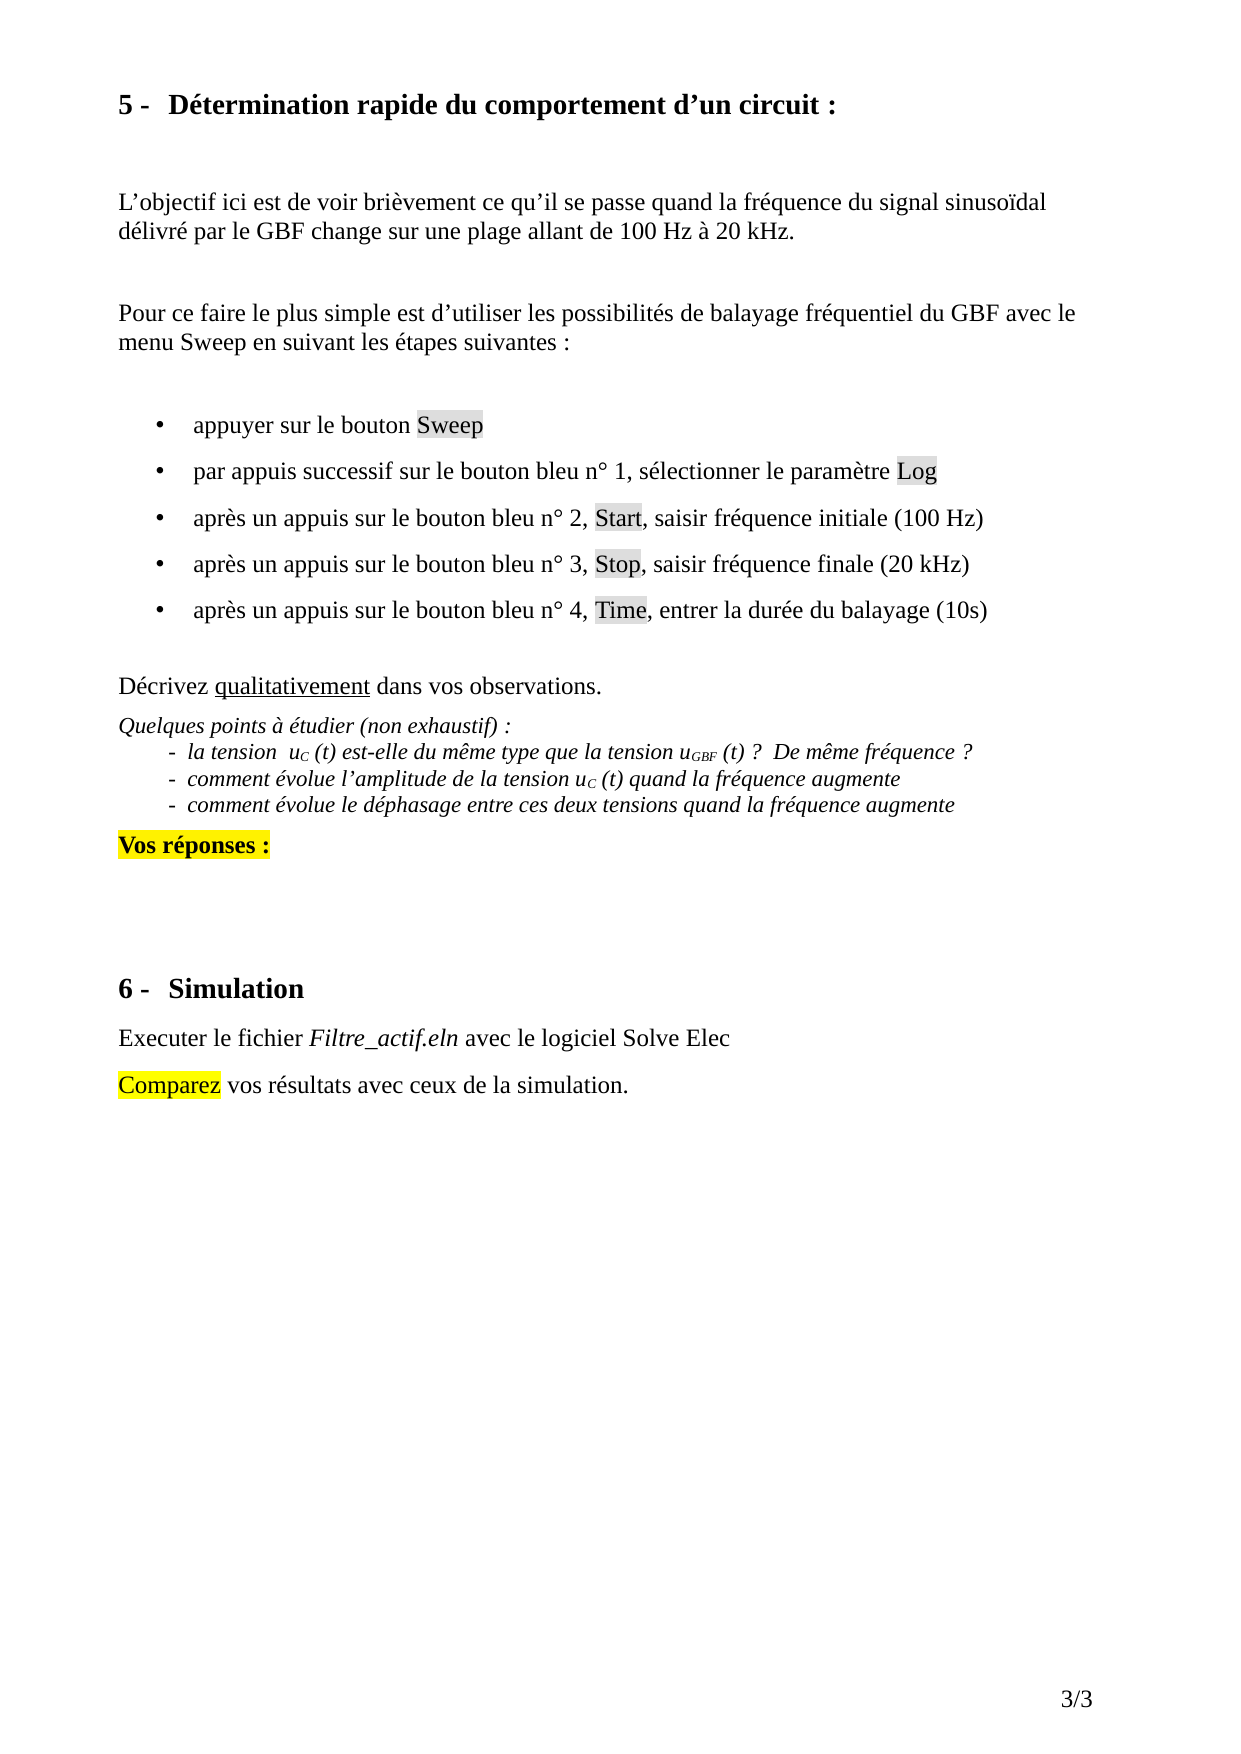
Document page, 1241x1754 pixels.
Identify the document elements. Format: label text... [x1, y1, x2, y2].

text Vos réponses : [118, 830, 1092, 859]
text Quelques points à étudier (non exhaustif) : - la tension uC (t) est-elle du même type que la tension uGBF (t) ? De même fréquence ? - comment évolue l’amplitude de la tension uC (t) quand la fréquence augmente - comment évolue le déphasage entre ces deux tensions quand la fréquence augmente [118, 712, 1092, 817]
list après un appuis sur le bouton bleu n° 4, Time, entrer la durée du balayage (10s) [156, 596, 1092, 624]
text L’objectif ici est de voir brièvement ce qu’il se passe quand la fréquence du signal sinusoïdal délivré par le GBF change sur une plage allant de 100 Hz à 20 kHz. [118, 187, 1092, 245]
list par appuis successif sur le bouton bleu n° 1, sélectionner le paramètre Log [156, 456, 1092, 485]
list après un appuis sur le bouton bleu n° 3, Stop, saisir fréquence finale (20 kHz) [156, 549, 1092, 578]
list Simulation [118, 971, 1092, 1004]
text Pour ce faire le plus simple est d’utiliser les possibilités de balayage fréquentiel du GBF avec le menu Sweep en suivant les étapes suivantes : [118, 298, 1092, 356]
text Décrivez qualitativement dans vos observations. [118, 671, 1092, 699]
list après un appuis sur le bouton bleu n° 2, Start, saisir fréquence initiale (100 Hz) [156, 503, 1092, 531]
list Executer le fichier Filtre_actif.eln avec le logiciel Solve Elec [118, 1023, 1092, 1052]
list Détermination rapide du comportement d’un circuit : [118, 87, 1092, 121]
list appuyer sur le bouton Sweep [156, 410, 1092, 438]
list Comparez vos résultats avec ceux de la simulation. [118, 1071, 1092, 1099]
